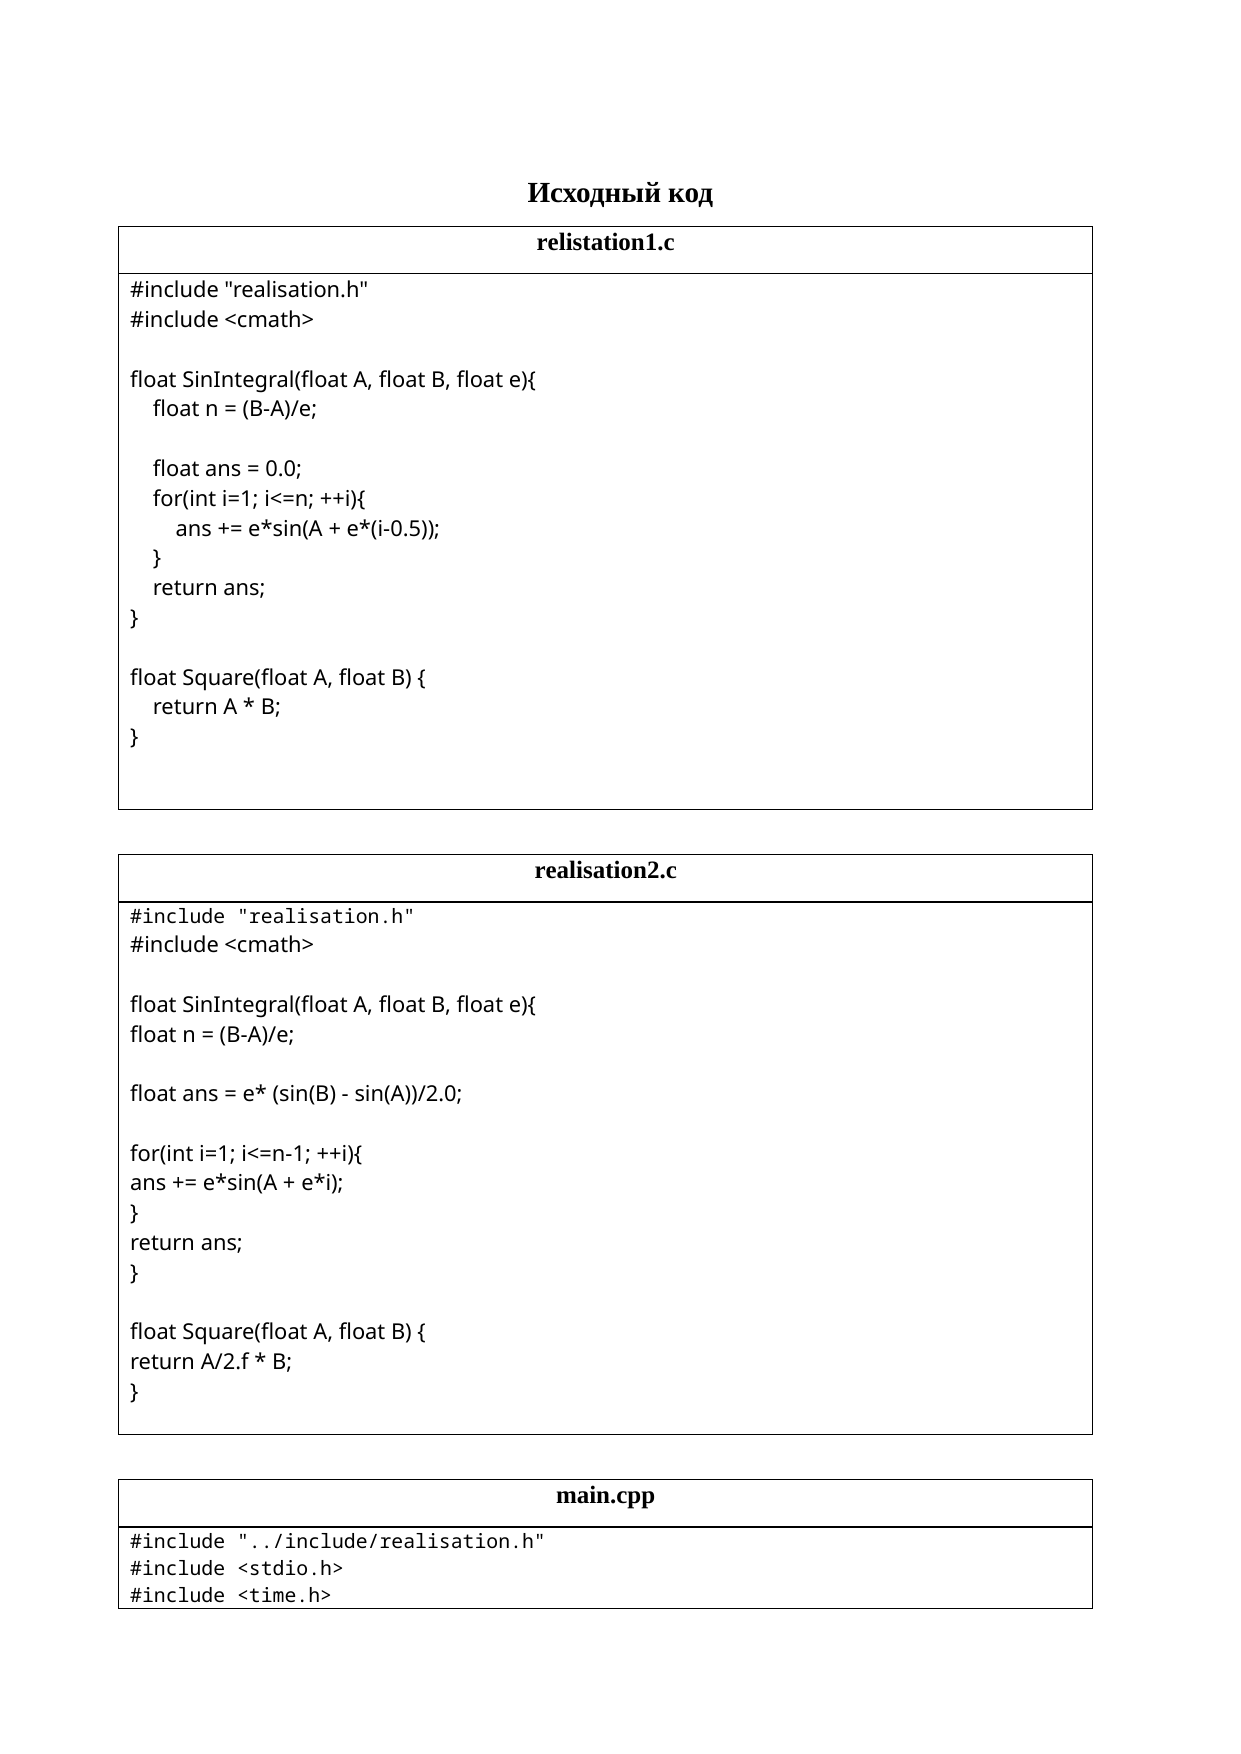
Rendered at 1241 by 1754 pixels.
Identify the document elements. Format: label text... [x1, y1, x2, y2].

table_header main.cpp [119, 1480, 1092, 1526]
table_header realisation2.c [119, 855, 1092, 901]
table_header relistation1.c [119, 227, 1092, 273]
table_cell #include "realisation.h" #include <cmath> float SinIntegral(float A, float B, float e){ float n = (B-A)/e; float ans = 0.0; for(int i=1; i<=n; ++i){ ans += e*sin(A + e*(i-0.5)); } return ans; } float Square(float A, float B) { return A * B; } [119, 274, 1092, 809]
text Исходный код [118, 176, 1122, 209]
table_cell #include "realisation.h" #include <cmath> float SinIntegral(float A, float B, float e){ float n = (B-A)/e; float ans = e* (sin(B) - sin(A))/2.0; for(int i=1; i<=n-1; ++i){ ans += e*sin(A + e*i); } return ans; } float Square(float A, float B) { return A/2.f * B; } [119, 903, 1092, 1434]
table_cell #include "../include/realisation.h" #include <stdio.h> #include <time.h> [119, 1528, 1092, 1608]
